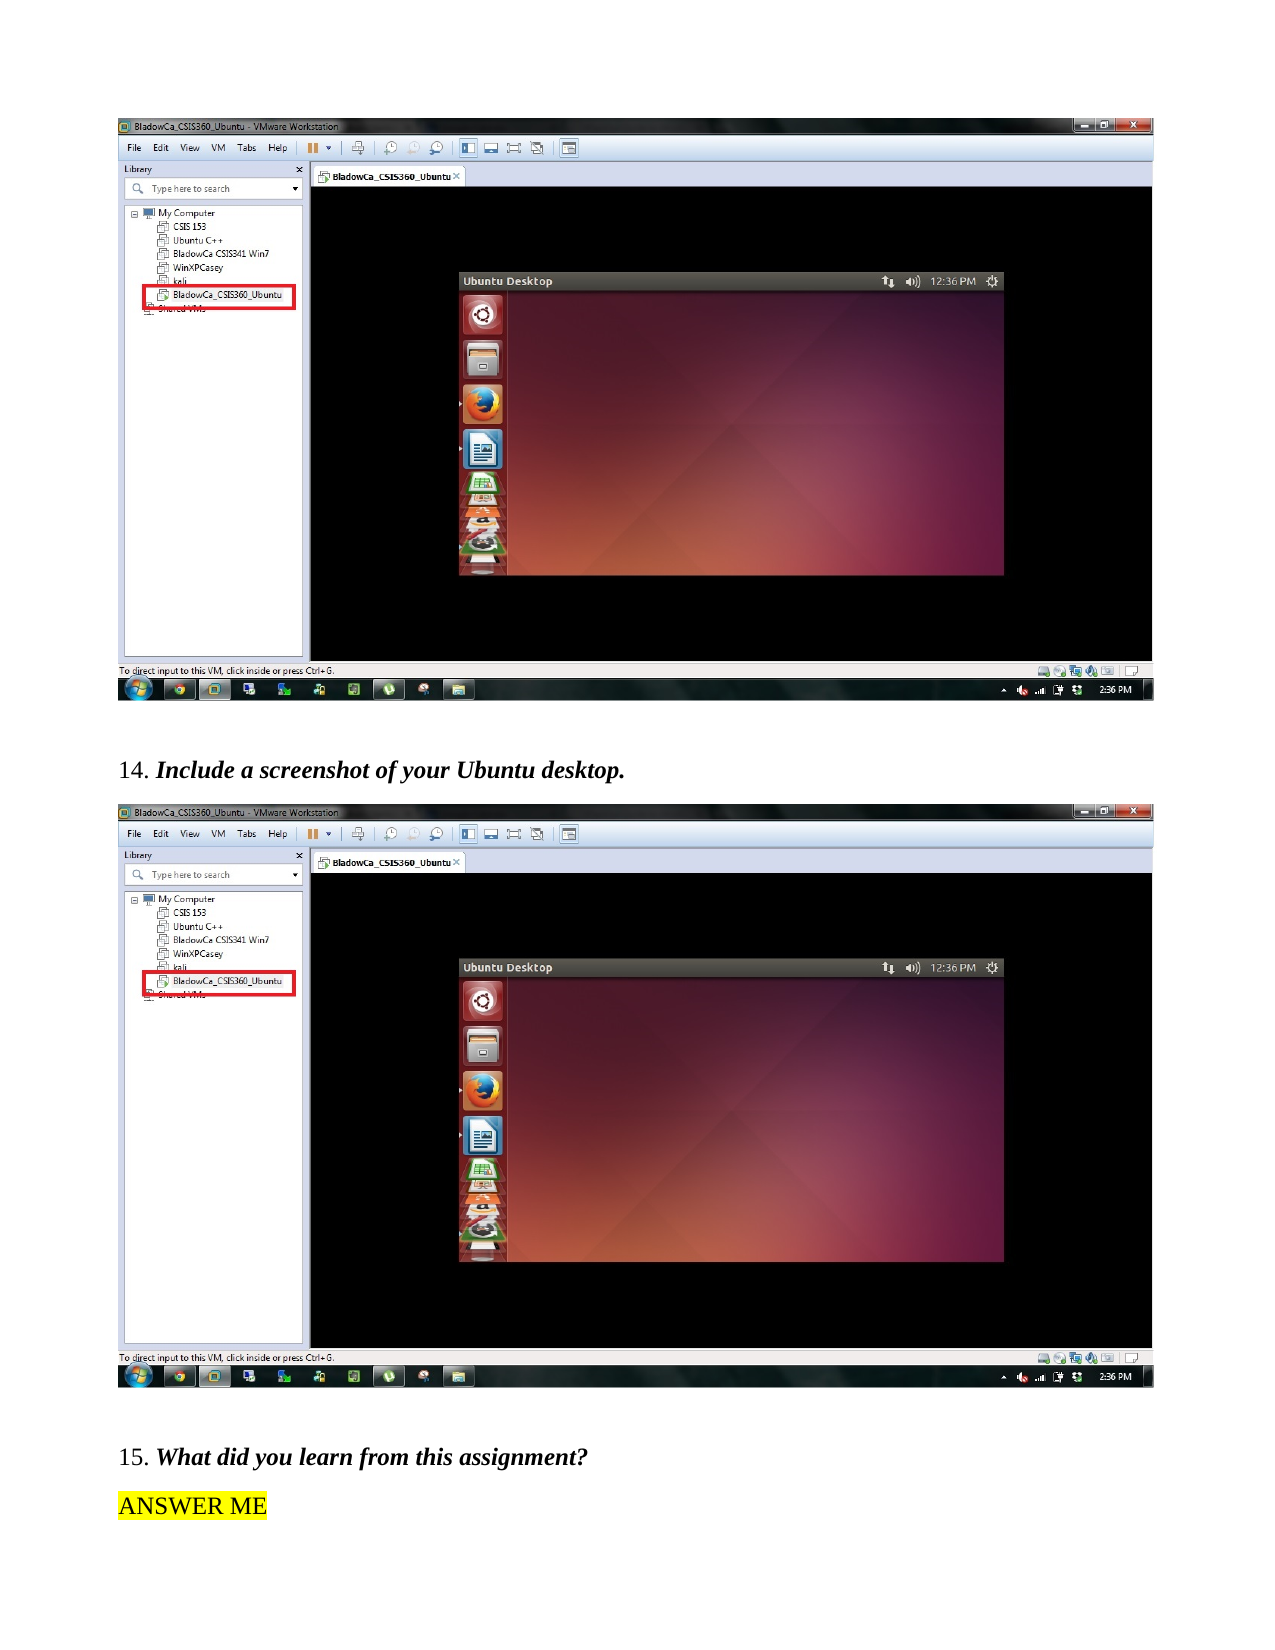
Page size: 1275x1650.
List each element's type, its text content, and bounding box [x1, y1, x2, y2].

picture [118, 118, 1157, 701]
text ANSWER ME [118, 1491, 1157, 1520]
text 15. What did you learn from this assignment? [118, 1442, 1157, 1471]
text 14. Include a screenshot of your Ubuntu desktop. [118, 756, 1157, 784]
picture [118, 804, 1157, 1388]
